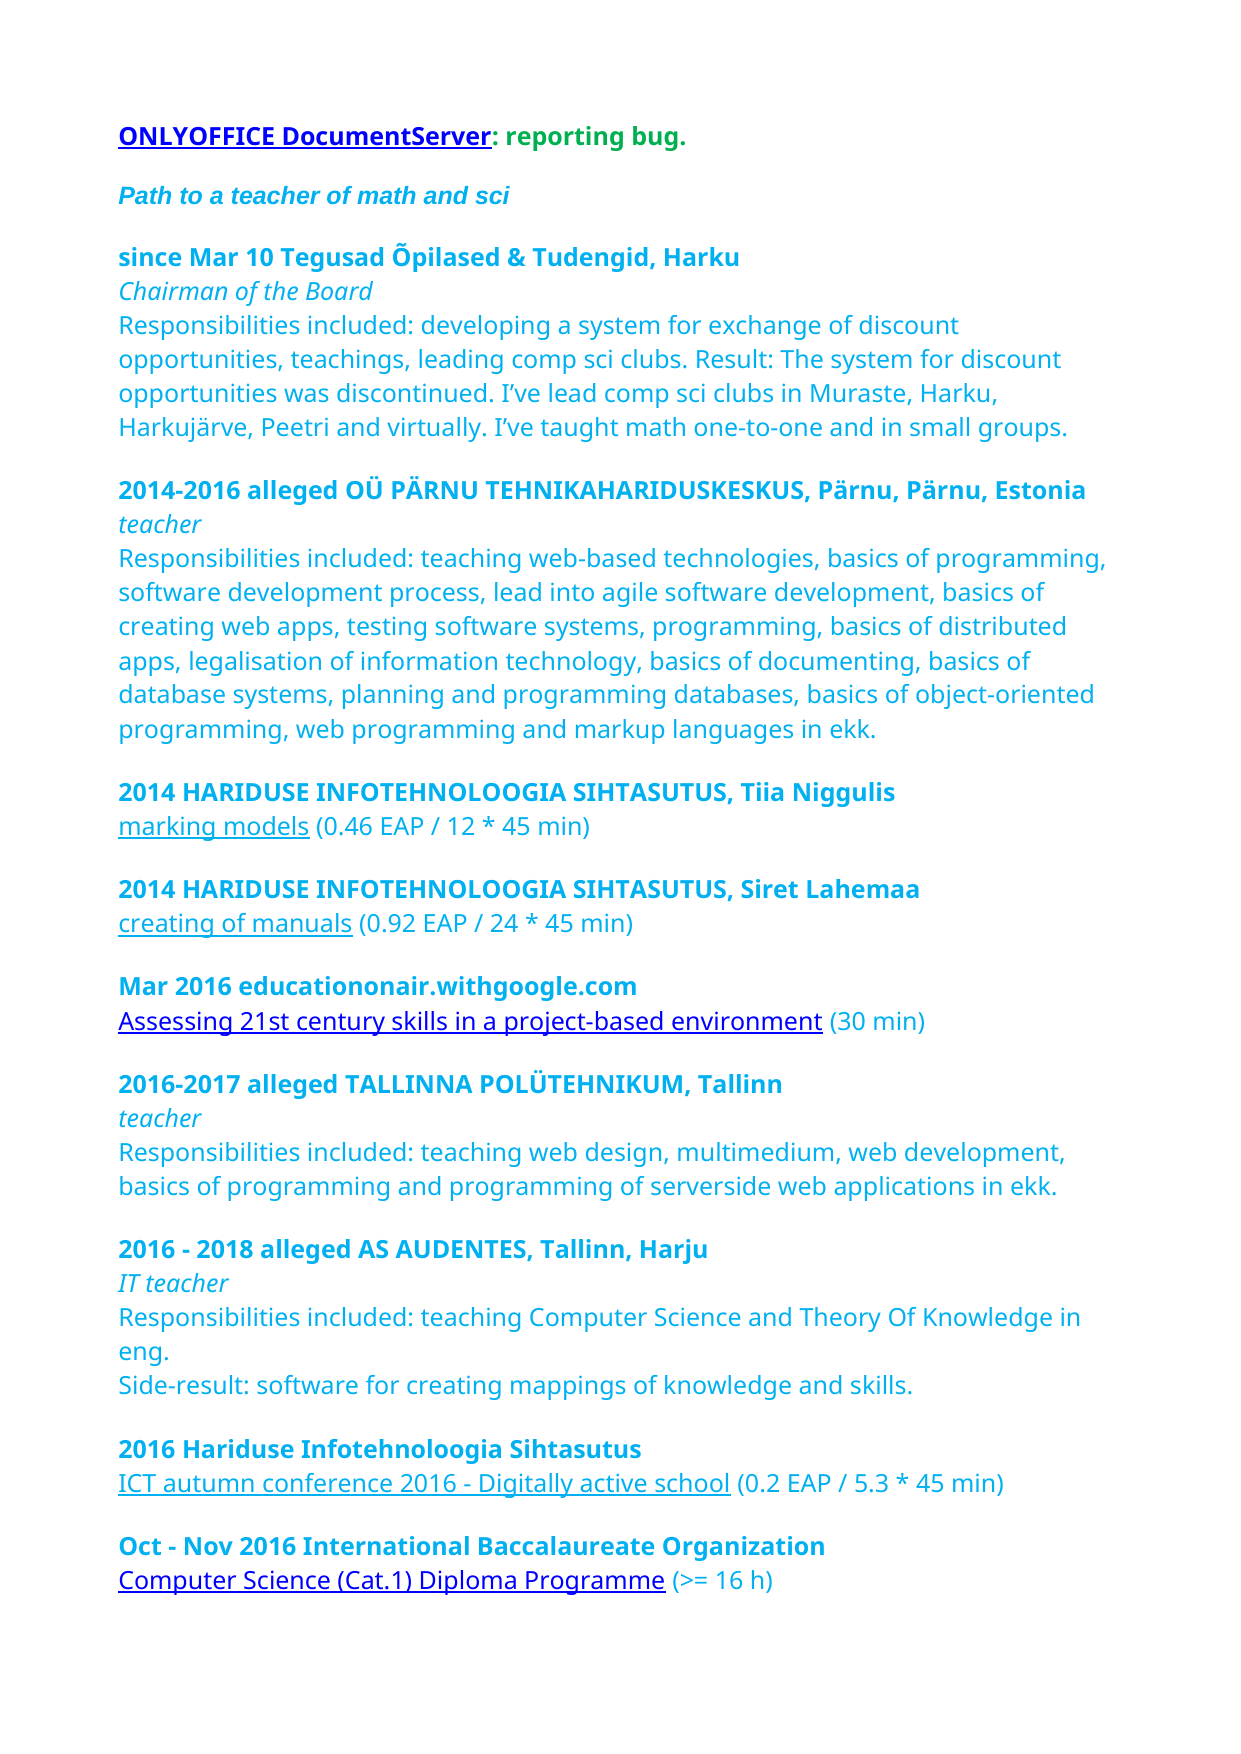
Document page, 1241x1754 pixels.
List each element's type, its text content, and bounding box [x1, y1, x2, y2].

text 2014-2016 alleged OÜ PÄRNU TEHNIKAHARIDUSKESKUS, Pärnu, Pärnu, Estonia teacher Responsibilities included: teaching web-based technologies, basics of programming, software development process, lead into agile software development, basics of creating web apps, testing software systems, programming, basics of distributed apps, legalisation of information technology, basics of documenting, basics of database systems, planning and programming databases, basics of object-oriented programming, web programming and markup languages in ekk. [118, 473, 1122, 745]
text 2014 HARIDUSE INFOTEHNOLOOGIA SIHTASUTUS, Tiia Niggulis marking models (0.46 EAP / 12 * 45 min) [118, 774, 1122, 843]
text 2016 - 2018 alleged AS AUDENTES, Tallinn, Harju IT teacher Responsibilities included: teaching Computer Science and Theory Of Knowledge in eng. Side-result: software for creating mappings of knowledge and skills. [118, 1232, 1122, 1402]
text ONLYOFFICE DocumentServer: reporting bug. [118, 118, 1122, 152]
text 2014 HARIDUSE INFOTEHNOLOOGIA SIHTASUTUS, Siret Lahemaa creating of manuals (0.92 EAP / 24 * 45 min) [118, 872, 1122, 940]
text 2016-2017 alleged TALLINNA POLÜTEHNIKUM, Tallinn teacher Responsibilities included: teaching web design, multimedium, web development, basics of programming and programming of serverside web applications in ekk. [118, 1066, 1122, 1203]
text Oct - Nov 2016 International Baccalaureate Organization Computer Science (Cat.1) Diploma Programme (>= 16 h) [118, 1528, 1122, 1597]
subtitle Path to a teacher of math and sci [118, 181, 1122, 210]
text since Mar 10 Tegusad Õpilased & Tudengid, Harku Chairman of the Board Responsibilities included: developing a system for exchange of discount opportunities, teachings, leading comp sci clubs. Result: The system for discount opportunities was discontinued. I’ve lead comp sci clubs in Muraste, Harku, Harkujärve, Peetri and virtually. I’ve taught math one-to-one and in small groups. [118, 239, 1122, 444]
text 2016 Hariduse Infotehnoloogia Sihtasutus ICT autumn conference 2016 - Digitally active school (0.2 EAP / 5.3 * 45 min) [118, 1431, 1122, 1499]
text Mar 2016 educationonair.withgoogle.com Assessing 21st century skills in a project-based environment (30 min) [118, 969, 1122, 1037]
